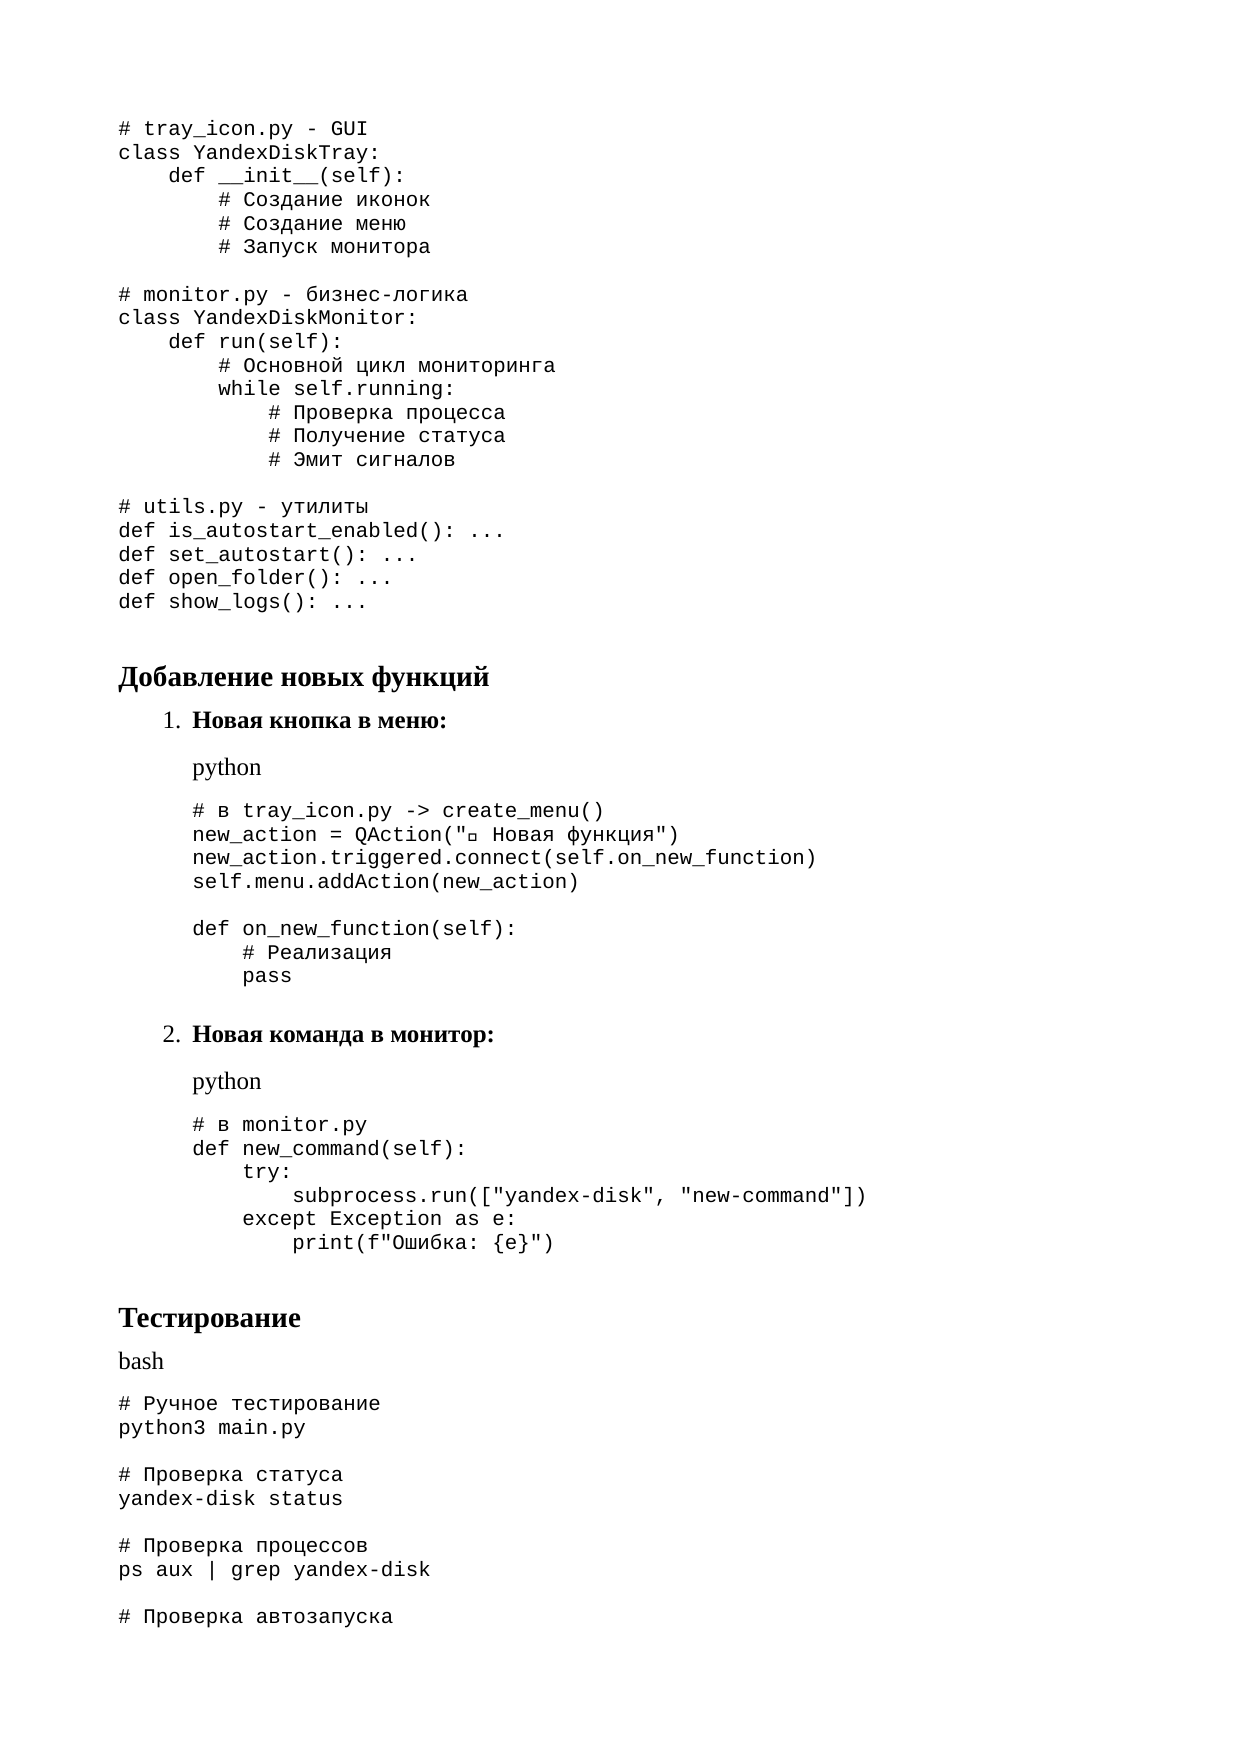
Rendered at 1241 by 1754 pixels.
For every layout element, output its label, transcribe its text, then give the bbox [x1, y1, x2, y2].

list Новая команда в монитор: [162, 1019, 1122, 1047]
list python [162, 1066, 1122, 1095]
text class YandexDiskTray: [118, 142, 1122, 165]
list Новая кнопка в меню: [162, 705, 1122, 733]
list print(f"Ошибка: {e}") [162, 1232, 1122, 1256]
text # Ручное тестирование [118, 1393, 1122, 1417]
text # tray_icon.py - GUI [118, 118, 1122, 142]
text def is_autostart_enabled(): ... [118, 520, 1122, 544]
list new_action = QAction("✨ Новая функция") [162, 824, 1122, 847]
text # Создание меню [118, 213, 1122, 236]
text def show_logs(): ... [118, 591, 1122, 615]
list subprocess.run(["yandex-disk", "new-command"]) [162, 1185, 1122, 1208]
text def run(self): [118, 331, 1122, 354]
text # Получение статуса [118, 426, 1122, 449]
text def open_folder(): ... [118, 567, 1122, 591]
text ps aux | grep yandex-disk [118, 1559, 1122, 1583]
list python [162, 752, 1122, 781]
list # в monitor.py [162, 1114, 1122, 1137]
list # Реализация [162, 942, 1122, 966]
text bash [118, 1346, 1122, 1374]
list except Exception as e: [162, 1208, 1122, 1232]
text # Основной цикл мониторинга [118, 354, 1122, 378]
text while self.running: [118, 378, 1122, 402]
text # Проверка процессов [118, 1535, 1122, 1559]
list pass [162, 966, 1122, 989]
text python3 main.py [118, 1417, 1122, 1441]
text # Запуск монитора [118, 236, 1122, 260]
text # Эмит сигналов [118, 449, 1122, 473]
list try: [162, 1161, 1122, 1185]
list def on_new_function(self): [162, 918, 1122, 942]
text def set_autostart(): ... [118, 544, 1122, 567]
subtitle Тестирование [118, 1300, 1122, 1333]
list self.menu.addAction(new_action) [162, 871, 1122, 894]
text # Проверка процесса [118, 402, 1122, 426]
list def new_command(self): [162, 1137, 1122, 1161]
text # utils.py - утилиты [118, 496, 1122, 520]
text class YandexDiskMonitor: [118, 307, 1122, 331]
text # Создание иконок [118, 189, 1122, 213]
subtitle Добавление новых функций [118, 659, 1122, 692]
list new_action.triggered.connect(self.on_new_function) [162, 847, 1122, 871]
text # Проверка статуса [118, 1464, 1122, 1488]
text # monitor.py - бизнес-логика [118, 284, 1122, 307]
list # в tray_icon.py -> create_menu() [162, 800, 1122, 824]
text # Проверка автозапуска [118, 1606, 1122, 1630]
text def __init__(self): [118, 165, 1122, 189]
text yandex-disk status [118, 1488, 1122, 1512]
